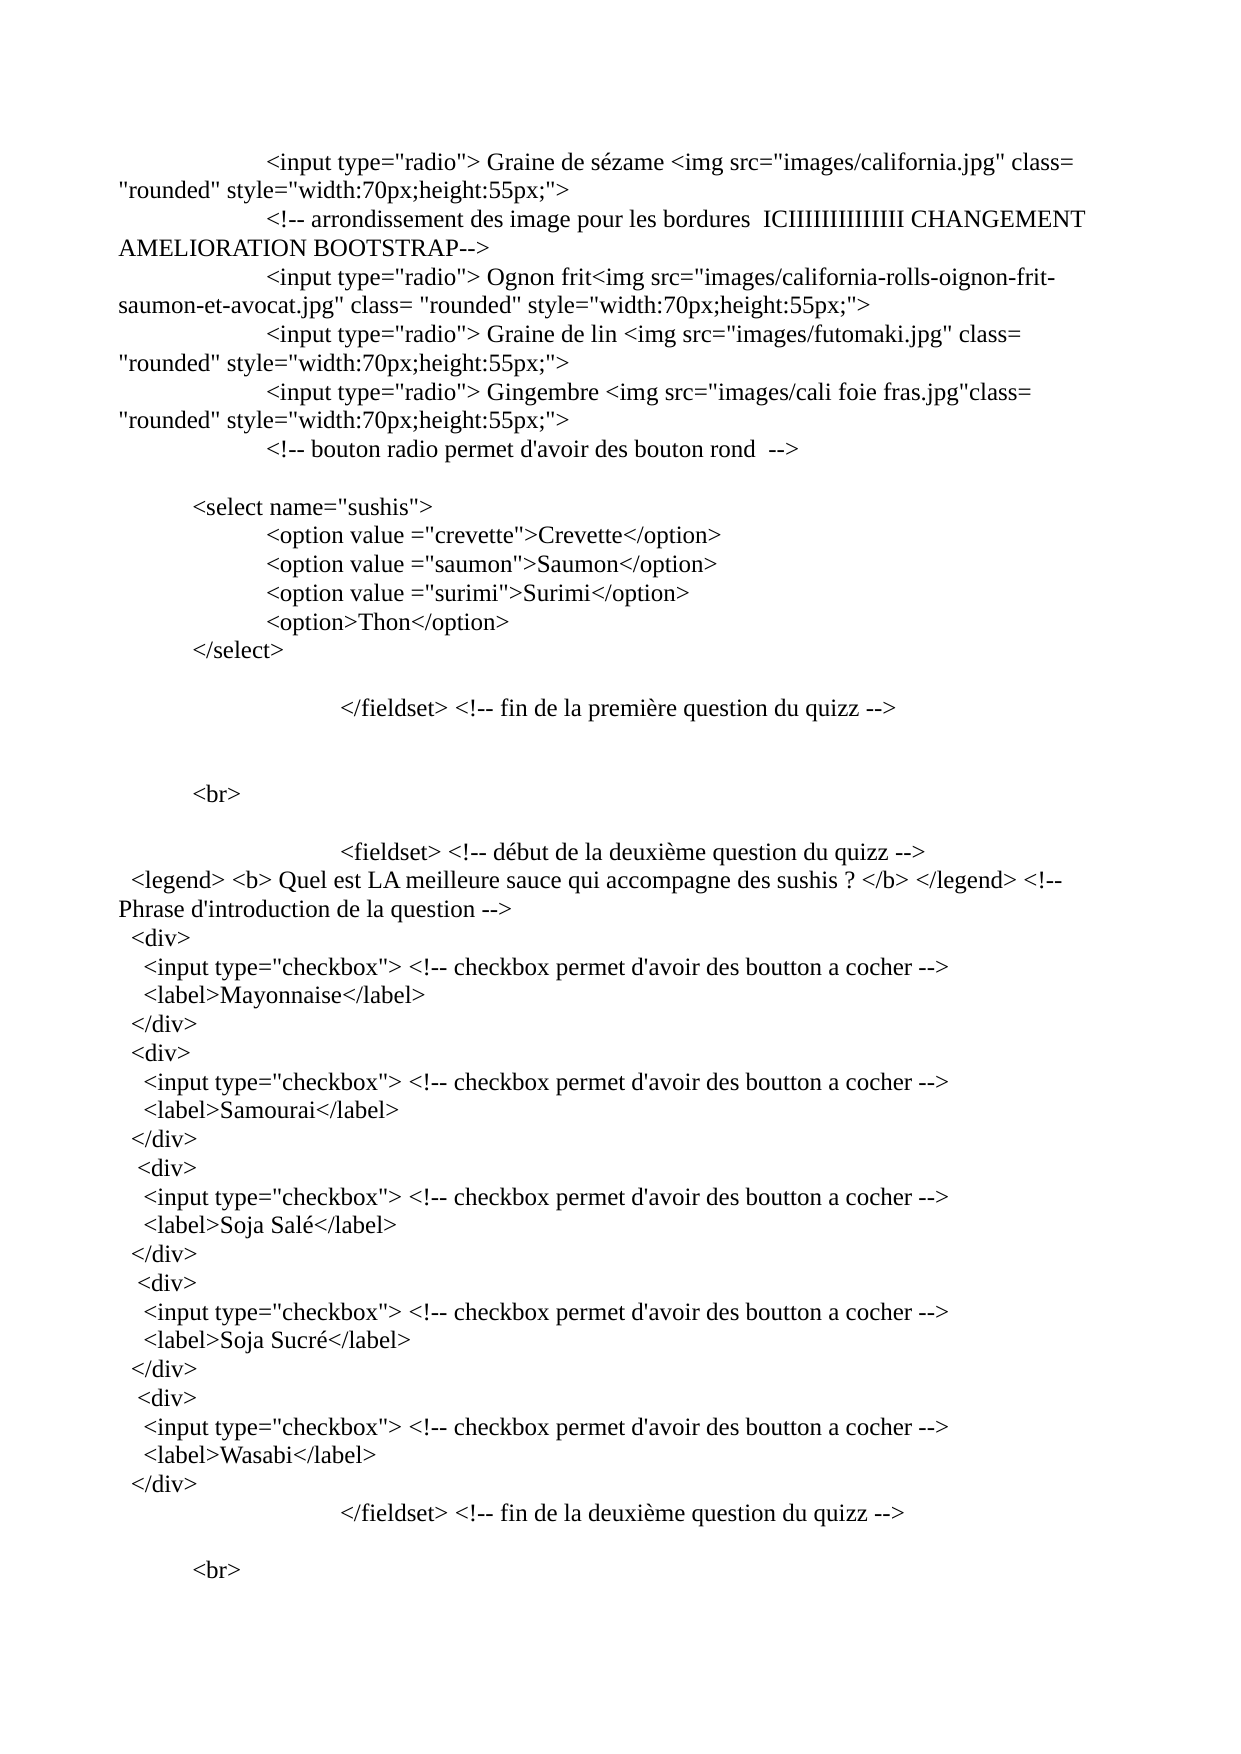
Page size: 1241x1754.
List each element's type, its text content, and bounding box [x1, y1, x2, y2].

text <option>Thon</option> [118, 607, 1122, 636]
text <label>Soja Salé</label> [118, 1211, 1122, 1239]
text </div> [118, 1239, 1122, 1268]
text <option value ="surimi">Surimi</option> [118, 578, 1122, 607]
text <br> [118, 1556, 1122, 1584]
text <div> [118, 1153, 1122, 1182]
text </div> [118, 1009, 1122, 1038]
text <option value ="crevette">Crevette</option> [118, 521, 1122, 549]
text <input type="radio"> Graine de lin <img src="images/futomaki.jpg" class= "rounded" style="width:70px;height:55px;"> [118, 319, 1122, 377]
text </fieldset> <!-- fin de la deuxième question du quizz --> [118, 1498, 1122, 1527]
text <input type="checkbox"> <!-- checkbox permet d'avoir des boutton a cocher --> [118, 1297, 1122, 1326]
text </fieldset> <!-- fin de la première question du quizz --> [118, 693, 1122, 722]
text </div> [118, 1124, 1122, 1153]
text <input type="checkbox"> <!-- checkbox permet d'avoir des boutton a cocher --> [118, 1182, 1122, 1211]
text <legend> <b> Quel est LA meilleure sauce qui accompagne des sushis ? </b> </legend> <!-- Phrase d'introduction de la question --> [118, 866, 1122, 923]
text </div> [118, 1469, 1122, 1498]
text <input type="radio"> Gingembre <img src="images/cali foie fras.jpg"class= "rounded" style="width:70px;height:55px;"> [118, 377, 1122, 434]
text <fieldset> <!-- début de la deuxième question du quizz --> [118, 837, 1122, 866]
text <label>Wasabi</label> [118, 1441, 1122, 1469]
text <br> [118, 779, 1122, 808]
text <select name="sushis"> [118, 492, 1122, 521]
text <option value ="saumon">Saumon</option> [118, 549, 1122, 578]
text <div> [118, 1383, 1122, 1412]
text <label>Samourai</label> [118, 1096, 1122, 1124]
text <div> [118, 1268, 1122, 1297]
text <input type="radio"> Graine de sézame <img src="images/california.jpg" class= "rounded" style="width:70px;height:55px;"> [118, 147, 1122, 204]
text </div> [118, 1354, 1122, 1383]
text <!-- bouton radio permet d'avoir des bouton rond --> [118, 434, 1122, 463]
text <input type="checkbox"> <!-- checkbox permet d'avoir des boutton a cocher --> [118, 1412, 1122, 1441]
text <input type="checkbox"> <!-- checkbox permet d'avoir des boutton a cocher --> [118, 952, 1122, 981]
text </select> [118, 636, 1122, 664]
text <input type="radio"> Ognon frit<img src="images/california-rolls-oignon-frit-saumon-et-avocat.jpg" class= "rounded" style="width:70px;height:55px;"> [118, 262, 1122, 319]
text <div> [118, 923, 1122, 952]
text <label>Soja Sucré</label> [118, 1326, 1122, 1354]
text <div> [118, 1038, 1122, 1067]
text <label>Mayonnaise</label> [118, 981, 1122, 1009]
text <!-- arrondissement des image pour les bordures ICIIIIIIIIIIIIII CHANGEMENT AMELIORATION BOOTSTRAP--> [118, 204, 1122, 262]
text <input type="checkbox"> <!-- checkbox permet d'avoir des boutton a cocher --> [118, 1067, 1122, 1096]
